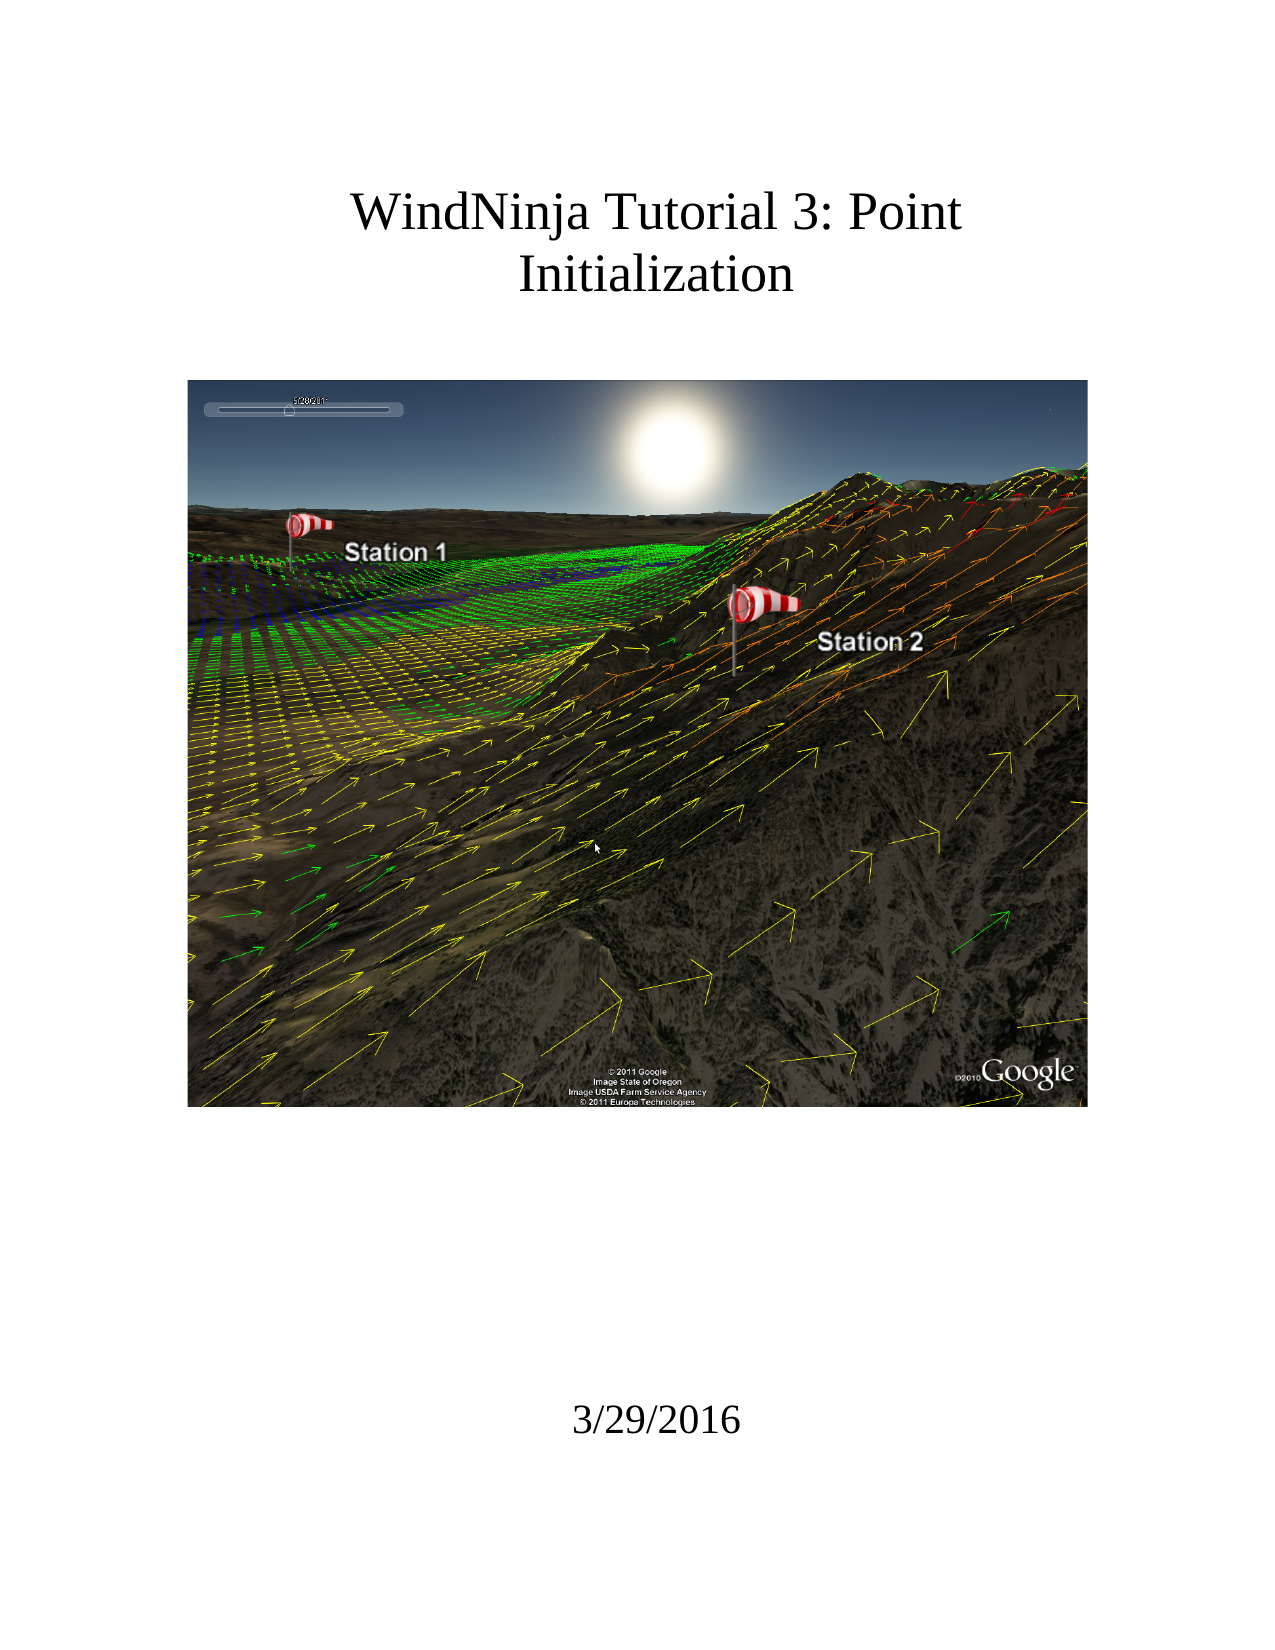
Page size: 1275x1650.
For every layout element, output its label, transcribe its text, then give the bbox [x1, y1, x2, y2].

text 3/29/2016 [225, 1394, 1087, 1442]
picture [187, 380, 1088, 1107]
text WindNinja Tutorial 3: Point Initialization [225, 179, 1087, 303]
